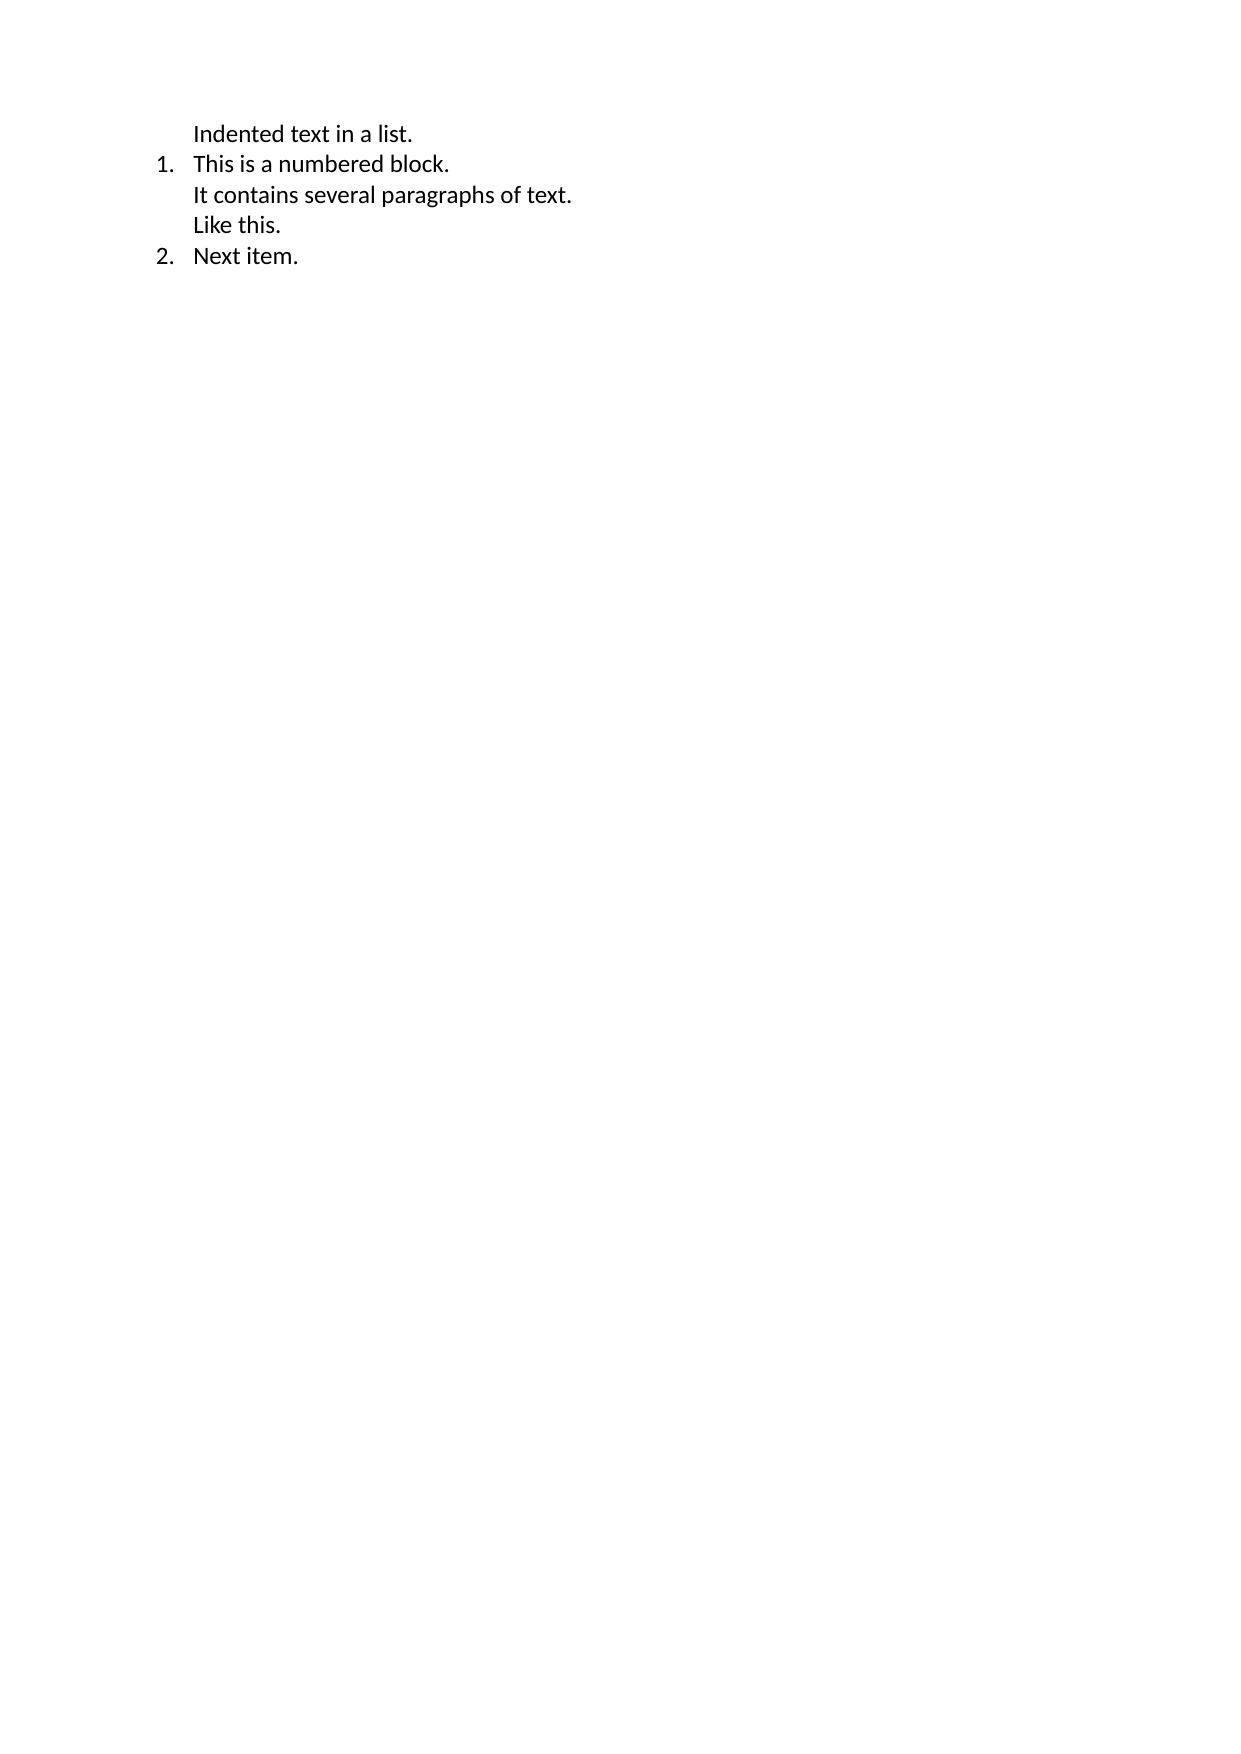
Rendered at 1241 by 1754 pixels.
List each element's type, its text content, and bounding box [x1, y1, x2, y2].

list Next item. [156, 240, 1122, 271]
list This is a numbered block. It contains several paragraphs of text. Like this. [156, 149, 1122, 240]
list Indented text in a list. [156, 118, 1122, 149]
